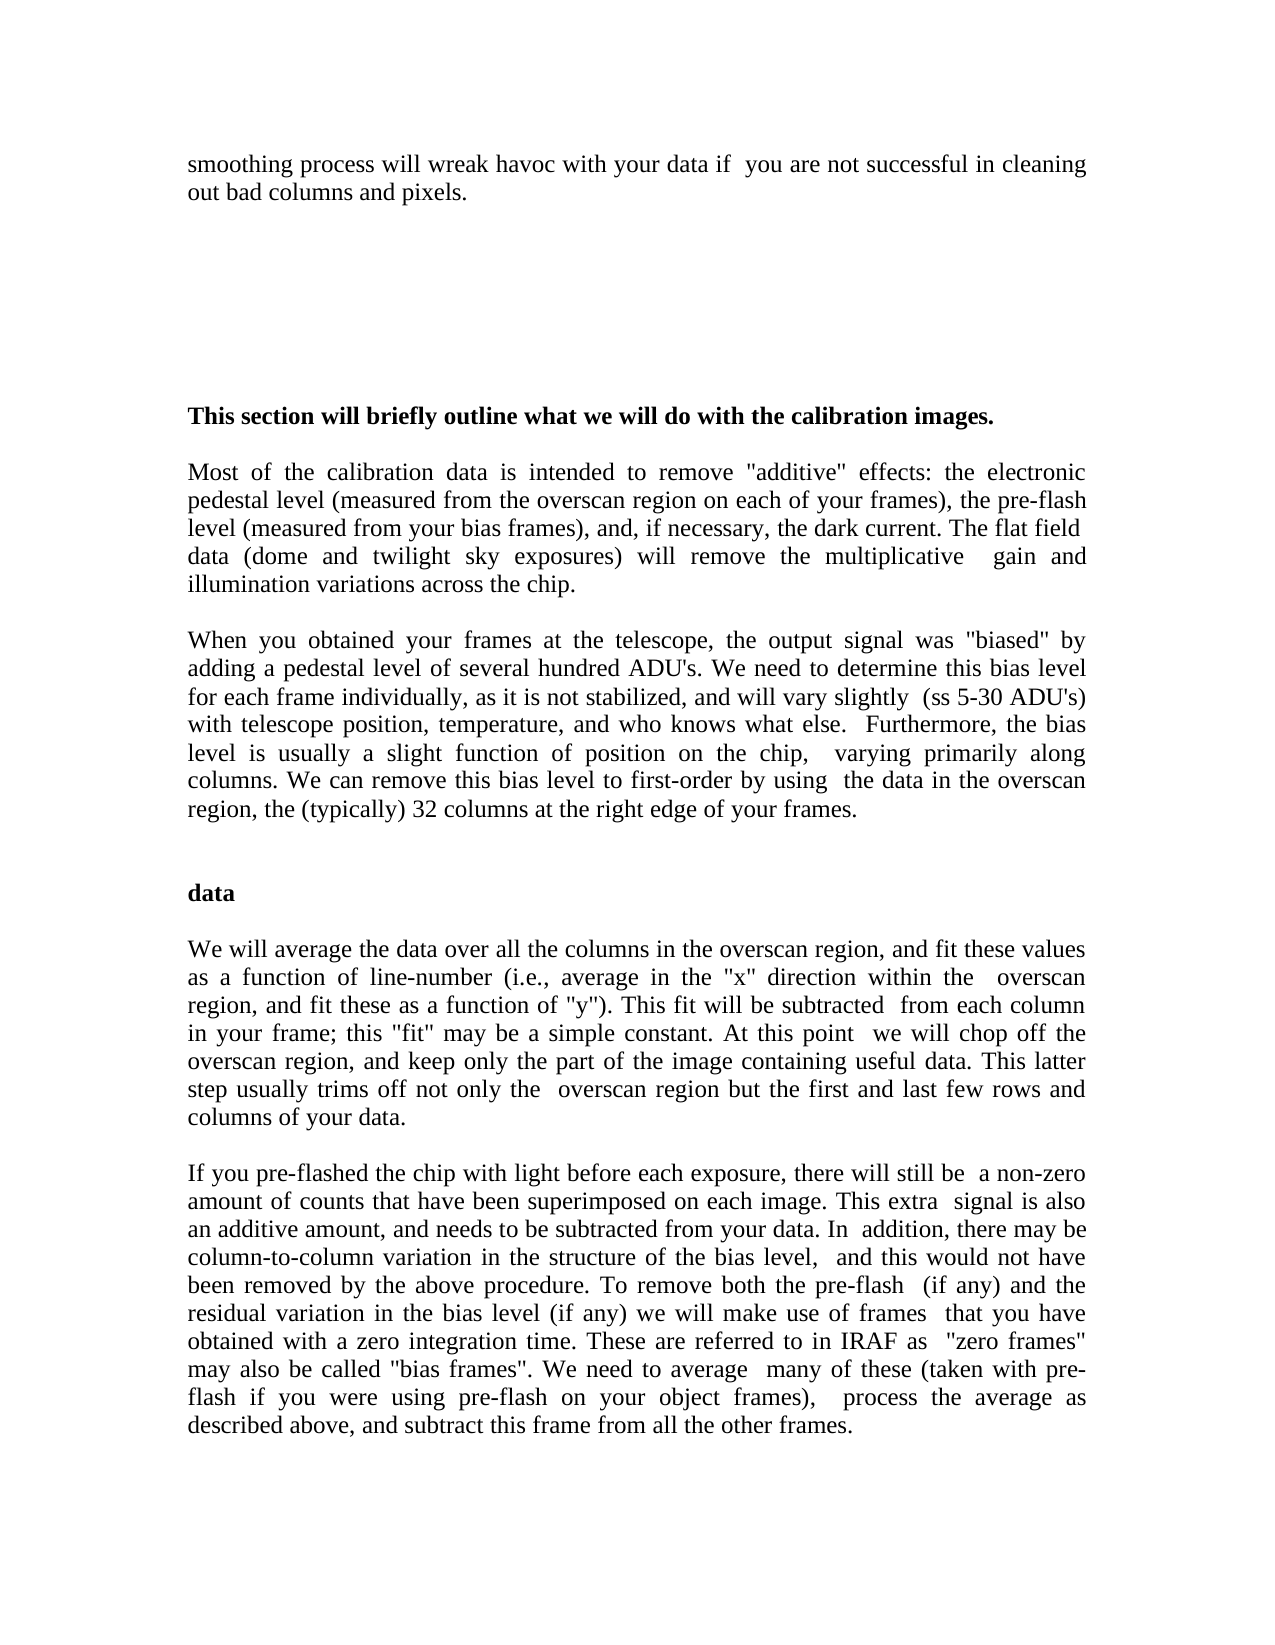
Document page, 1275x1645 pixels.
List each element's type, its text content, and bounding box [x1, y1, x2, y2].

text smoothing process will wreak havoc with your data if you are not successful in cleaning out bad columns and pixels. [187, 150, 1087, 206]
text When you obtained your frames at the telescope, the output signal was "biased" by adding a pedestal level of several hundred ADU's. We need to determine this bias level for each frame individually, as it is not stabilized, and will vary slightly (ss 5-30 ADU's) with telescope position, temperature, and who knows what else. Furthermore, the bias level is usually a slight function of position on the chip, varying primarily along columns. We can remove this bias level to first-order by using the data in the overscan region, the (typically) 32 columns at the right edge of your frames. [187, 626, 1087, 822]
text Most of the calibration data is intended to remove "additive" effects: the electronic pedestal level (measured from the overscan region on each of your frames), the pre-flash level (measured from your bias frames), and, if necessary, the dark current. The flat field [187, 458, 1087, 542]
text data (dome and twilight sky exposures) will remove the multiplicative gain and illumination variations across the chip. [187, 542, 1087, 598]
text This section will briefly outline what we will do with the calibration images. [187, 402, 1087, 430]
text We will average the data over all the columns in the overscan region, and fit these values as a function of line-number (i.e., average in the "x" direction within the overscan region, and fit these as a function of "y"). This fit will be subtracted from each column in your frame; this "fit" may be a simple constant. At this point we will chop off the overscan region, and keep only the part of the image containing useful data. This latter step usually trims off not only the overscan region but the first and last few rows and columns of your data. [187, 934, 1087, 1131]
text data [187, 878, 1087, 907]
text If you pre-flashed the chip with light before each exposure, there will still be a non-zero amount of counts that have been superimposed on each image. This extra signal is also an additive amount, and needs to be subtracted from your data. In addition, there may be column-to-column variation in the structure of the bias level, and this would not have been removed by the above procedure. To remove both the pre-flash (if any) and the residual variation in the bias level (if any) we will make use of frames that you have obtained with a zero integration time. These are referred to in IRAF as "zero frames" may also be called "bias frames". We need to average many of these (taken with pre-flash if you were using pre-flash on your object frames), process the average as described above, and subtract this frame from all the other frames. [187, 1159, 1087, 1439]
